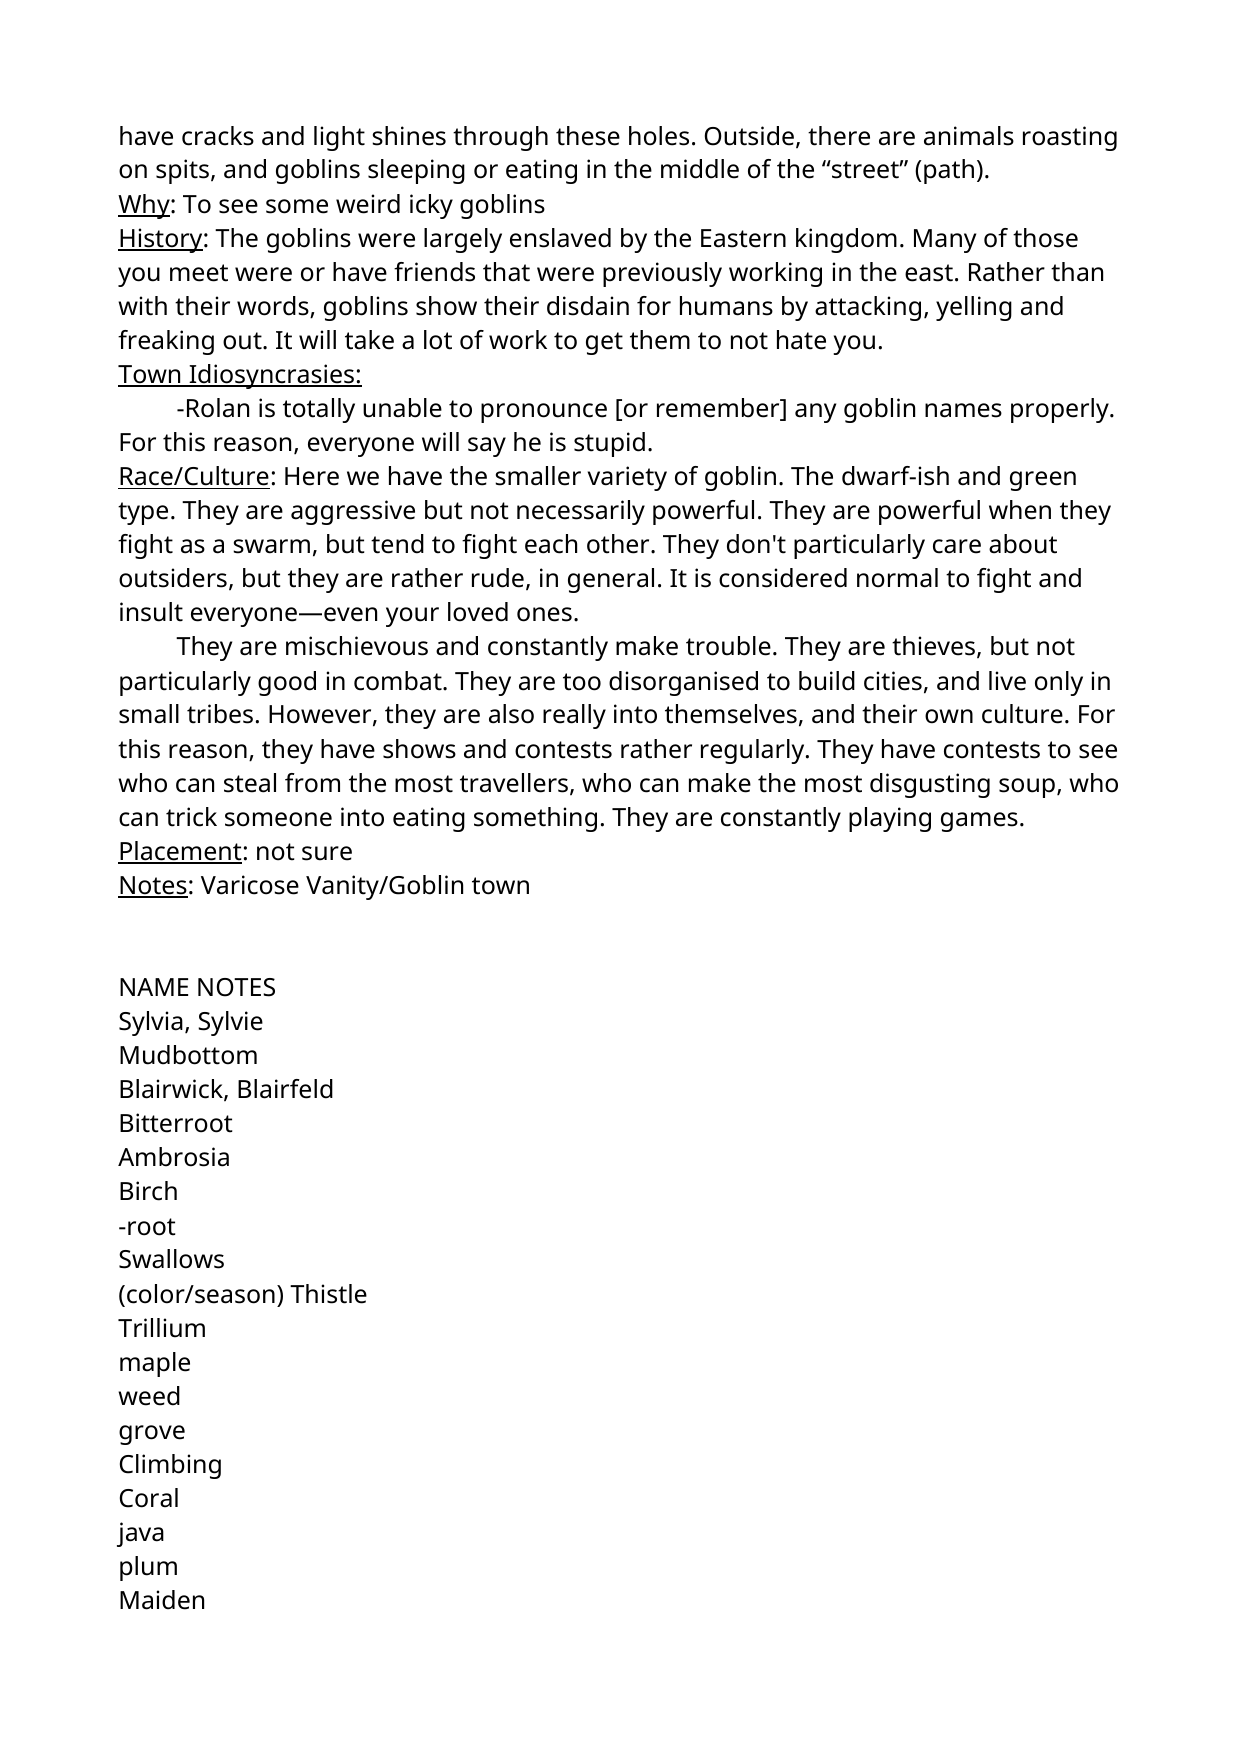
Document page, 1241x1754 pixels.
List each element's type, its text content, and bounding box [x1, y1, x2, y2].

text Coral [118, 1481, 1122, 1515]
text -root [118, 1208, 1122, 1242]
text Sylvia, Sylvie [118, 1004, 1122, 1038]
text plum [118, 1549, 1122, 1583]
text History: The goblins were largely enslaved by the Eastern kingdom. Many of those you meet were or have friends that were previously working in the east. Rather than with their words, goblins show their disdain for humans by attacking, yelling and freaking out. It will take a lot of work to get them to not hate you. [118, 220, 1122, 357]
text Mudbottom [118, 1038, 1122, 1072]
text grove [118, 1412, 1122, 1447]
text Blairwick, Blairfeld [118, 1072, 1122, 1106]
text Race/Culture: Here we have the smaller variety of goblin. The dwarf-ish and green type. They are aggressive but not necessarily powerful. They are powerful when they fight as a swarm, but tend to fight each other. They don't particularly care about outsiders, but they are rather rude, in general. It is considered normal to fight and insult everyone—even your loved ones. [118, 459, 1122, 629]
text NAME NOTES [118, 970, 1122, 1004]
text Birch [118, 1174, 1122, 1208]
text They are mischievous and constantly make trouble. They are thieves, but not particularly good in combat. They are too disorganised to build cities, and live only in small tribes. However, they are also really into themselves, and their own culture. For this reason, they have shows and contests rather regularly. They have contests to see who can steal from the most travellers, who can make the most disgusting soup, who can trick someone into eating something. They are constantly playing games. [118, 629, 1122, 833]
text Maiden [118, 1583, 1122, 1617]
text Placement: not sure [118, 833, 1122, 867]
text Why: To see some weird icky goblins [118, 186, 1122, 220]
text -Rolan is totally unable to pronounce [or remember] any goblin names properly. For this reason, everyone will say he is stupid. [118, 391, 1122, 459]
text maple [118, 1344, 1122, 1378]
text (color/season) Thistle [118, 1276, 1122, 1310]
text Ambrosia [118, 1140, 1122, 1174]
text Trillium [118, 1310, 1122, 1344]
text Bitterroot [118, 1106, 1122, 1140]
text weed [118, 1378, 1122, 1412]
text Climbing [118, 1447, 1122, 1481]
text Town Idiosyncrasies: [118, 357, 1122, 391]
text java [118, 1515, 1122, 1549]
text have cracks and light shines through these holes. Outside, there are animals roasting on spits, and goblins sleeping or eating in the middle of the “street” (path). [118, 118, 1122, 186]
text Notes: Varicose Vanity/Goblin town [118, 867, 1122, 902]
text Swallows [118, 1242, 1122, 1276]
